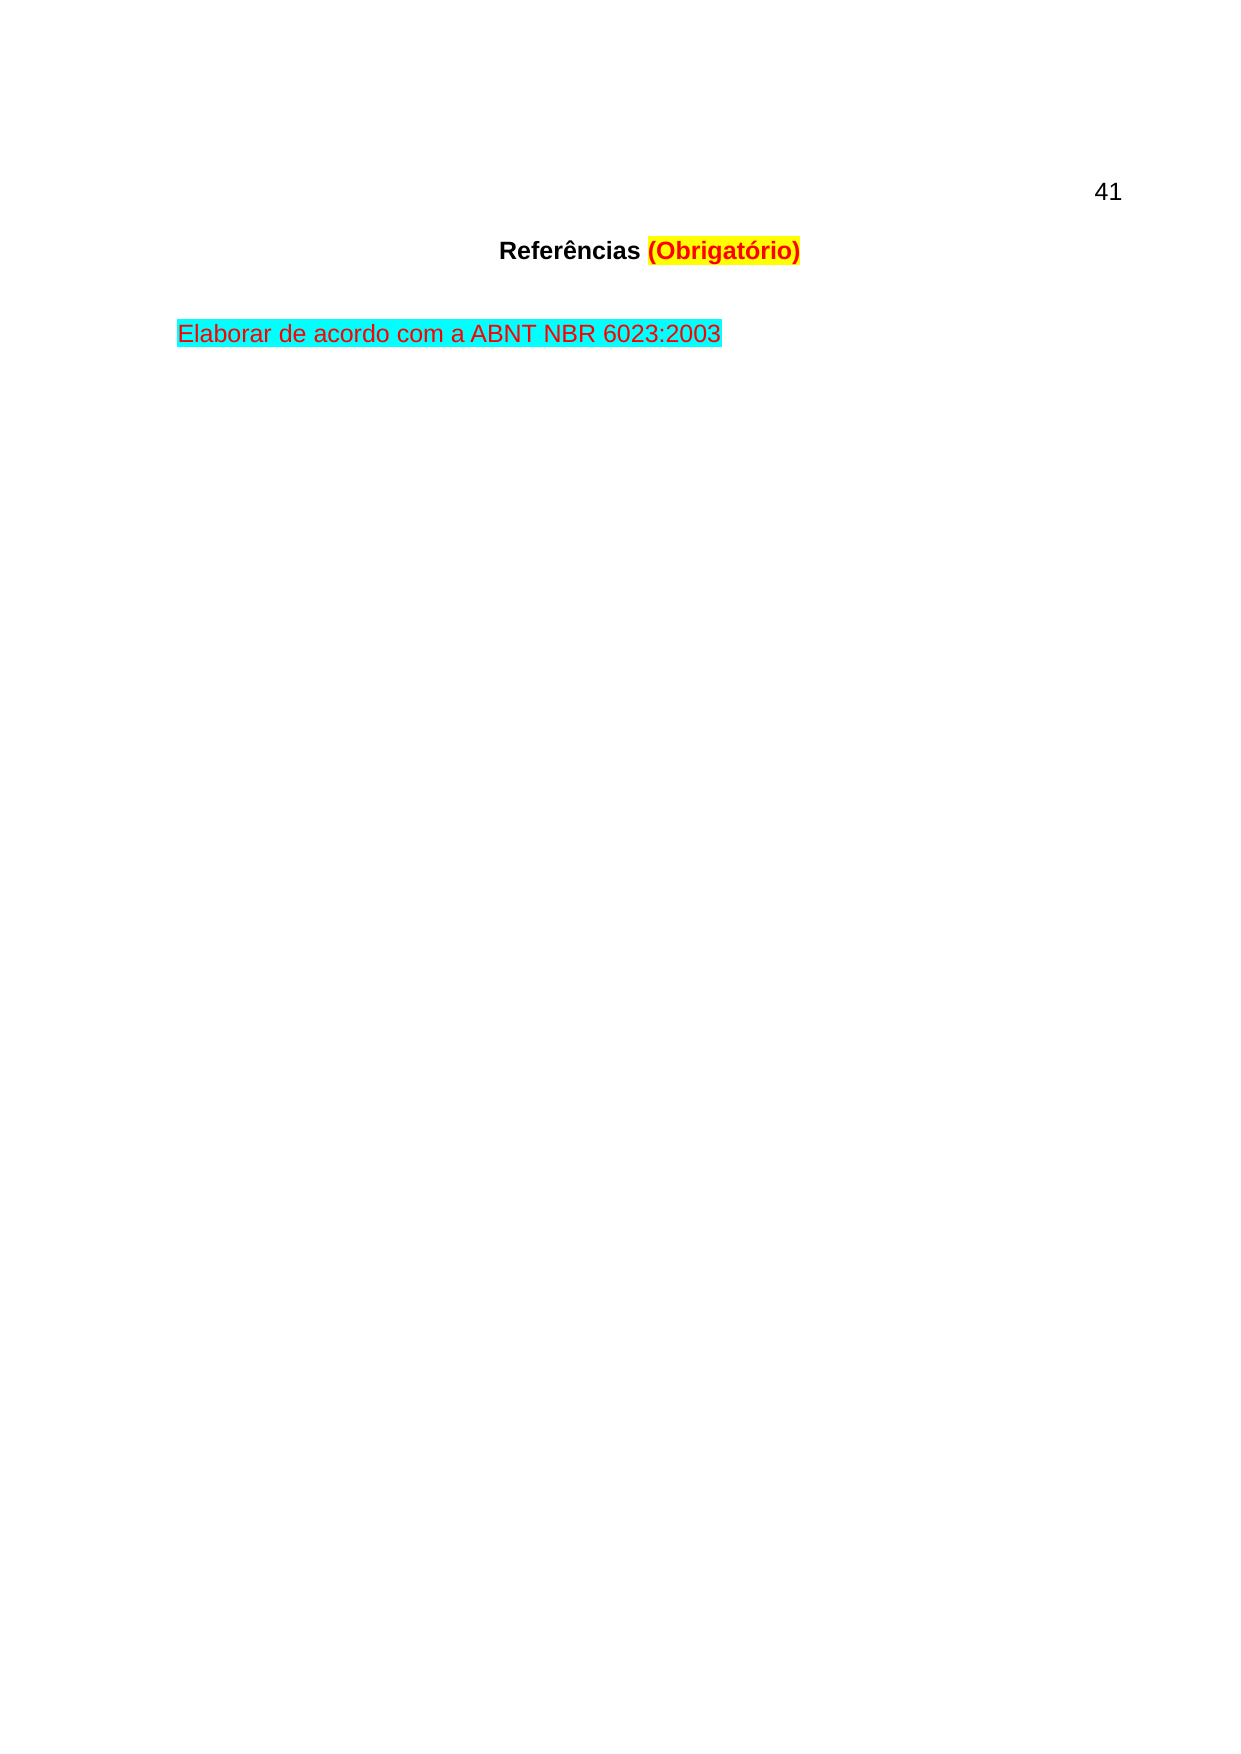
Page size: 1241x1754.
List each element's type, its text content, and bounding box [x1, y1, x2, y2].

text Referências (Obrigatório) [177, 236, 1122, 265]
text Elaborar de acordo com a ABNT NBR 6023:2003 [177, 319, 1122, 347]
